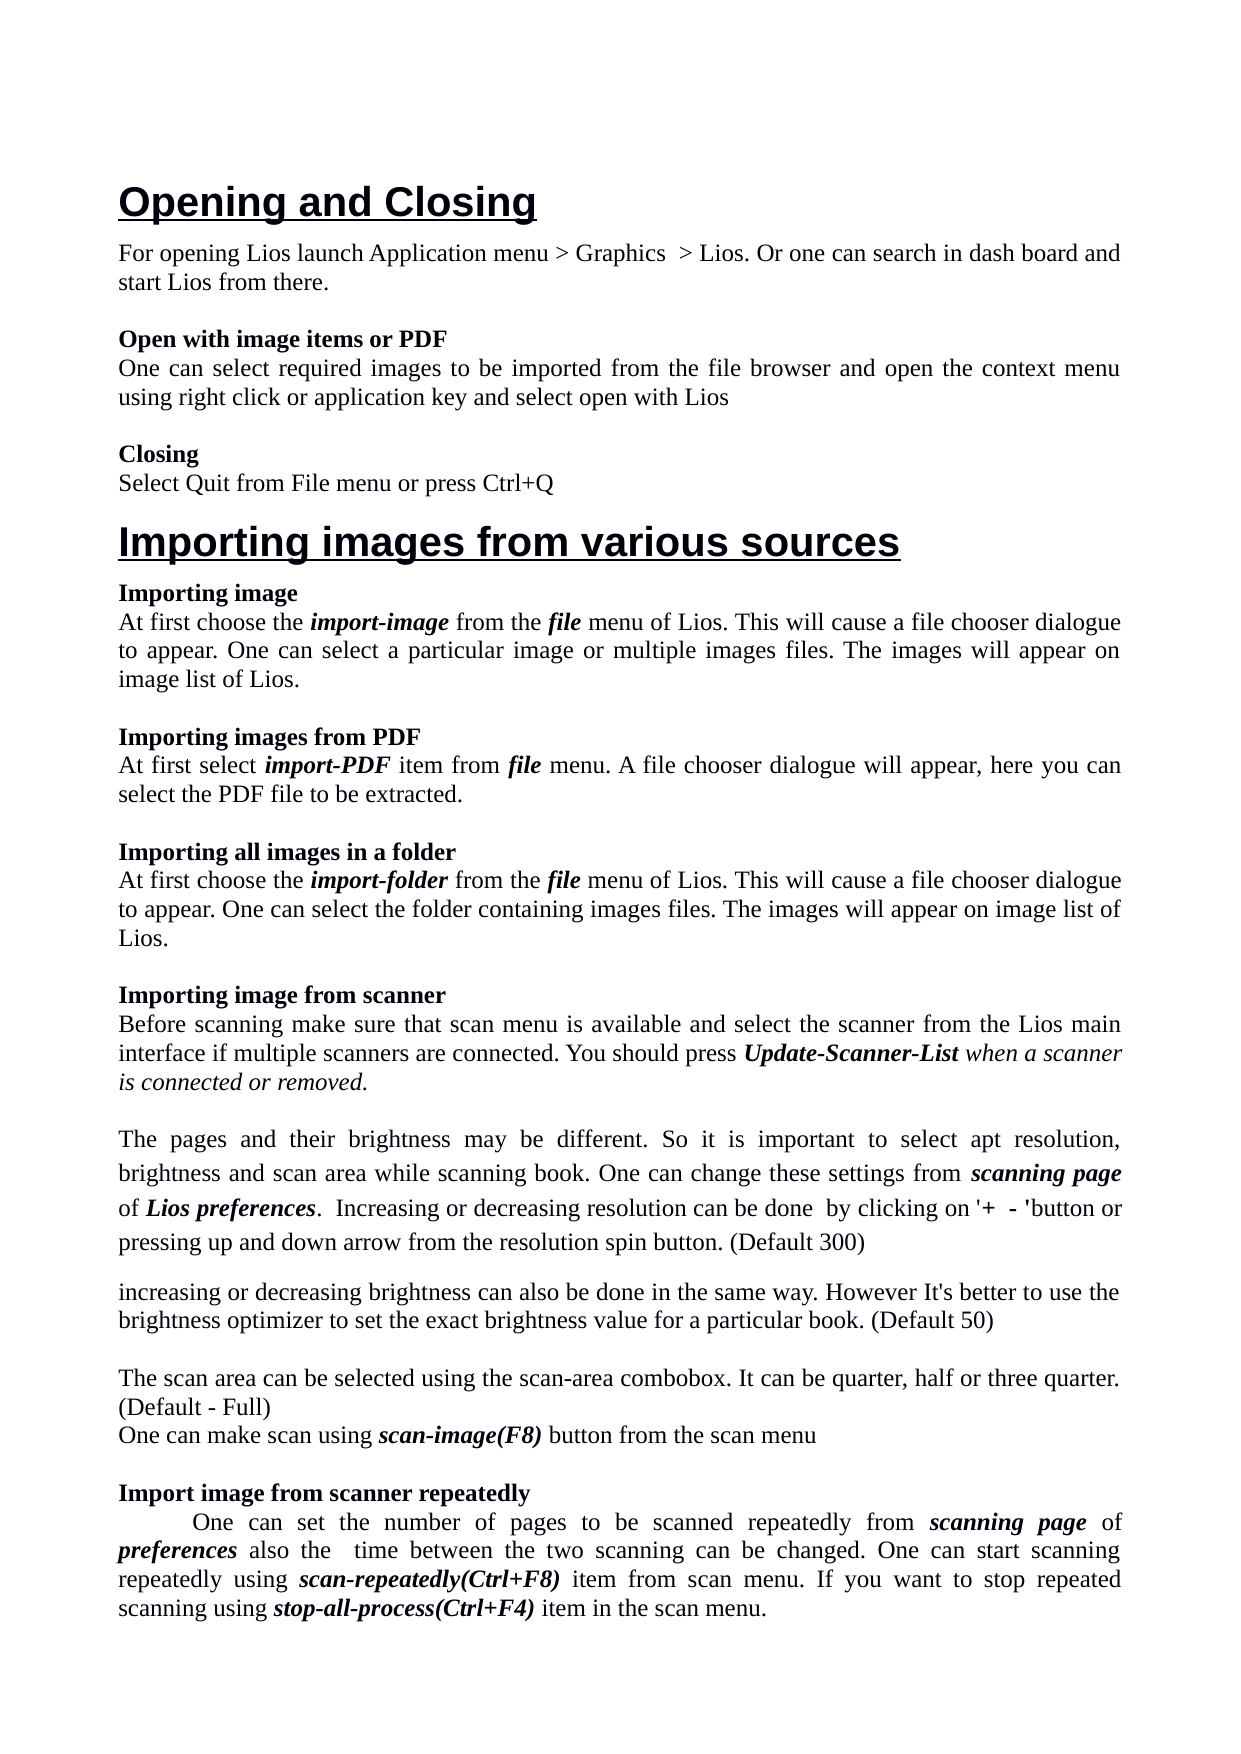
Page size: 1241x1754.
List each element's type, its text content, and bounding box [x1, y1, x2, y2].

text Importing images from PDF [118, 722, 1122, 750]
text The pages and their brightness may be different. So it is important to select apt resolution, brightness and scan area while scanning book. One can change these settings from scanning page of Lios preferences. Increasing or decreasing resolution can be done by clicking on '+ - 'button or pressing up and down arrow from the resolution spin button. (Default 300) [118, 1124, 1122, 1256]
text At first choose the import-folder from the file menu of Lios. This will cause a file chooser dialogue to appear. One can select the folder containing images files. The images will appear on image list of Lios. [118, 865, 1122, 952]
subtitle Importing images from various sources [118, 517, 1122, 565]
text One can make scan using scan-image(F8) button from the scan menu [118, 1420, 1122, 1449]
text At first choose the import-image from the file menu of Lios. This will cause a file chooser dialogue to appear. One can select a particular image or multiple images files. The images will appear on image list of Lios. [118, 607, 1122, 693]
text The scan area can be selected using the scan-area combobox. It can be quarter, half or three quarter. (Default - Full) [118, 1363, 1122, 1420]
text Before scanning make sure that scan menu is available and select the scanner from the Lios main interface if multiple scanners are connected. You should press Update-Scanner-List when a scanner is connected or removed. [118, 1009, 1122, 1095]
text For opening Lios launch Application menu > Graphics > Lios. Or one can search in dash board and start Lios from there. [118, 238, 1122, 295]
text Select Quit from File menu or press Ctrl+Q [118, 468, 1122, 497]
text Importing all images in a folder [118, 837, 1122, 865]
text Closing [118, 439, 1122, 468]
text Importing image [118, 578, 1122, 607]
text At first select import-PDF item from file menu. A file chooser dialogue will appear, here you can select the PDF file to be extracted. [118, 750, 1122, 808]
text Importing image from scanner [118, 980, 1122, 1009]
text increasing or decreasing brightness can also be done in the same way. However It's better to use the brightness optimizer to set the exact brightness value for a particular book. (Default 50) [118, 1277, 1122, 1334]
text One can set the number of pages to be scanned repeatedly from scanning page of preferences also the time between the two scanning can be changed. One can start scanning repeatedly using scan-repeatedly(Ctrl+F8) item from scan menu. If you want to stop repeated scanning using stop-all-process(Ctrl+F4) item in the scan menu. [118, 1507, 1122, 1622]
text Import image from scanner repeatedly [118, 1478, 1122, 1507]
text Open with image items or PDF [118, 324, 1122, 353]
text One can select required images to be imported from the file browser and open the context menu using right click or application key and select open with Lios [118, 353, 1122, 410]
subtitle Opening and Closing [118, 177, 1122, 225]
